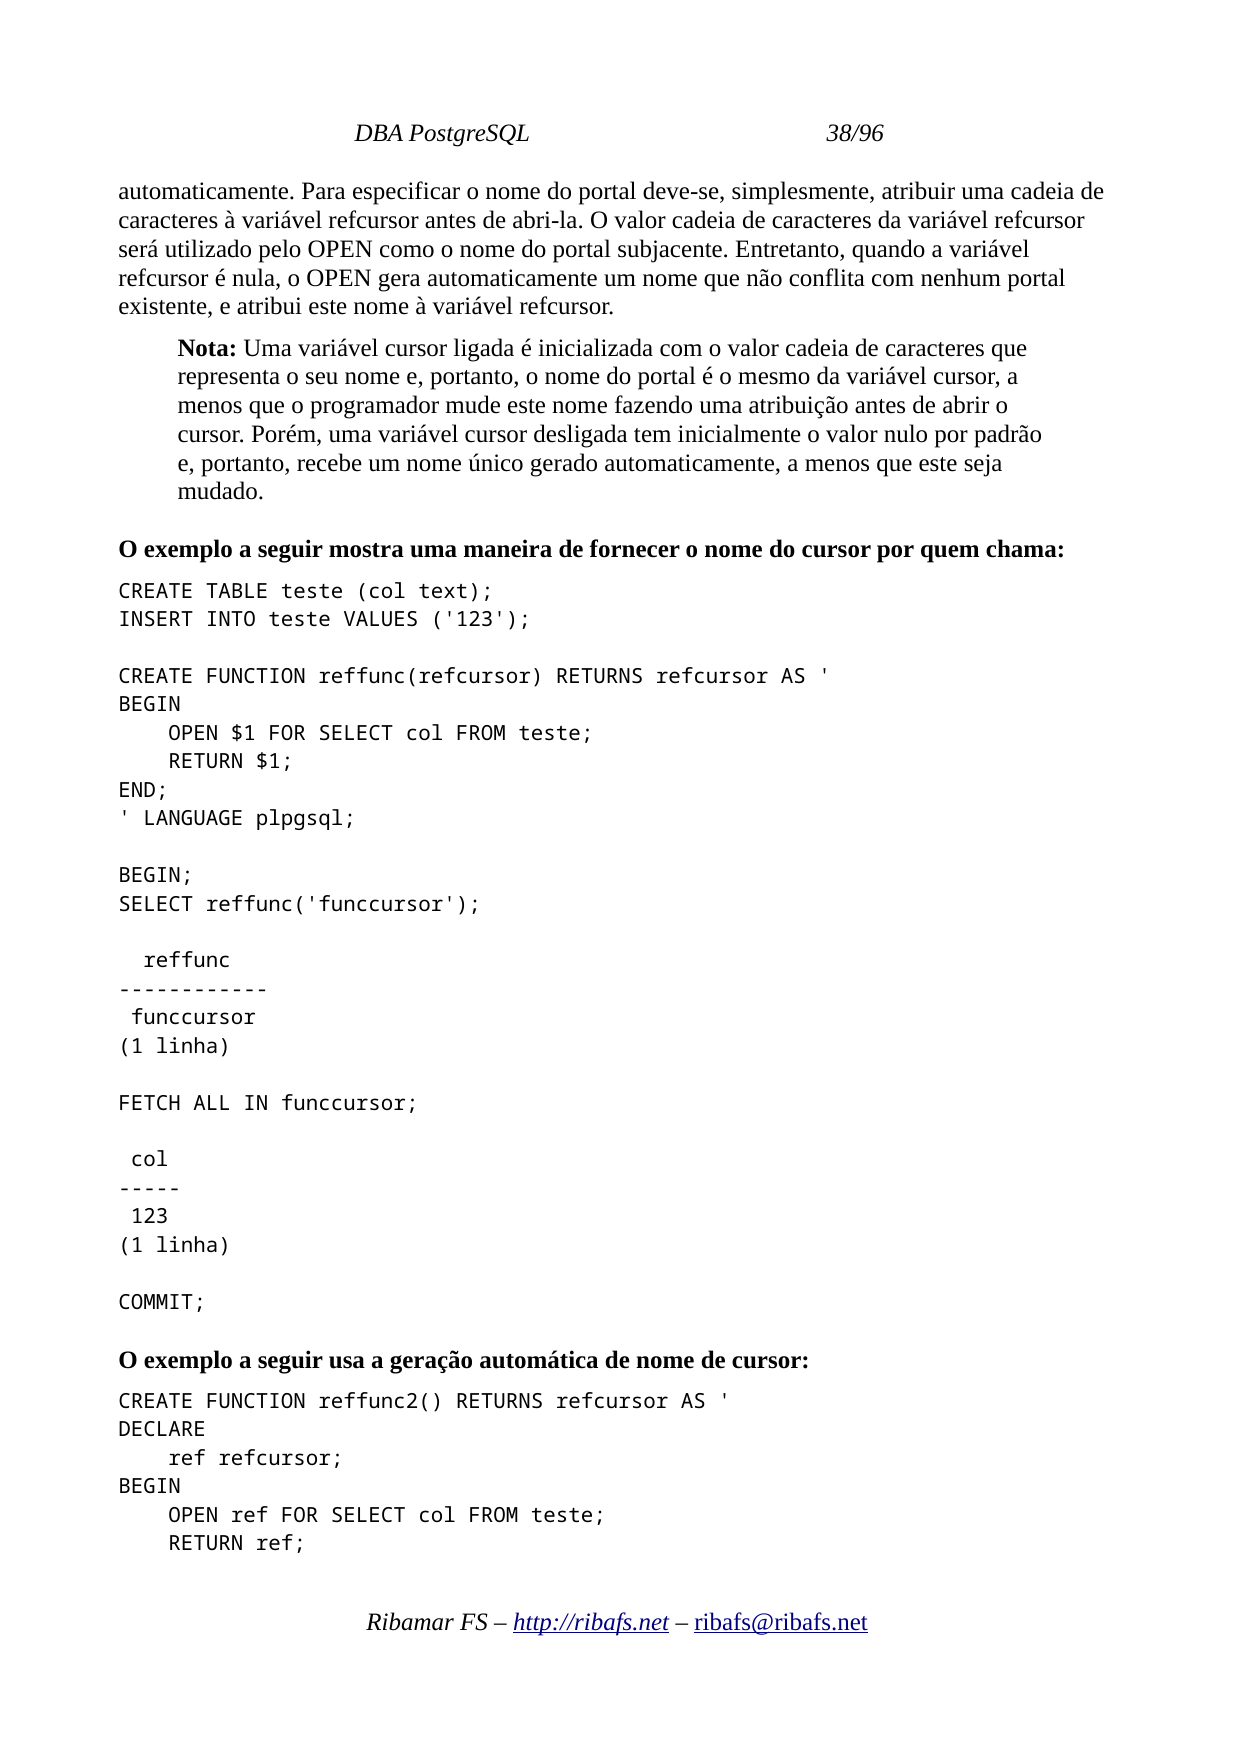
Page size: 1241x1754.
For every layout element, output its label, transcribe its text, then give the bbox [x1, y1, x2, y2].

text FETCH ALL IN funccursor; [118, 1088, 1122, 1116]
text RETURN $1; [118, 746, 1122, 775]
text OPEN ref FOR SELECT col FROM teste; [118, 1500, 1122, 1528]
text funccursor [118, 1002, 1122, 1031]
text O exemplo a seguir usa a geração automática de nome de cursor: [118, 1345, 1122, 1373]
text BEGIN; [118, 860, 1122, 889]
text RETURN ref; [118, 1528, 1122, 1557]
text ----- [118, 1173, 1122, 1201]
text OPEN $1 FOR SELECT col FROM teste; [118, 718, 1122, 746]
text ref refcursor; [118, 1443, 1122, 1471]
text O exemplo a seguir mostra uma maneira de fornecer o nome do cursor por quem chama: [118, 534, 1122, 563]
text INSERT INTO teste VALUES ('123'); [118, 604, 1122, 633]
text col [118, 1144, 1122, 1173]
text CREATE FUNCTION reffunc2() RETURNS refcursor AS ' [118, 1386, 1122, 1414]
text Nota: Uma variável cursor ligada é inicializada com o valor cadeia de caracteres que representa o seu nome e, portanto, o nome do portal é o mesmo da variável cursor, a menos que o programador mude este nome fazendo uma atribuição antes de abrir o cursor. Porém, uma variável cursor desligada tem inicialmente o valor nulo por padrão e, portanto, recebe um nome único gerado automaticamente, a menos que este seja mudado. [177, 333, 1063, 505]
text BEGIN [118, 689, 1122, 718]
text automaticamente. Para especificar o nome do portal deve-se, simplesmente, atribuir uma cadeia de caracteres à variável refcursor antes de abri-la. O valor cadeia de caracteres da variável refcursor será utilizado pelo OPEN como o nome do portal subjacente. Entretanto, quando a variável refcursor é nula, o OPEN gera automaticamente um nome que não conflita com nenhum portal existente, e atribui este nome à variável refcursor. [118, 176, 1122, 320]
text SELECT reffunc('funccursor'); [118, 889, 1122, 917]
text BEGIN [118, 1471, 1122, 1500]
text CREATE TABLE teste (col text); [118, 576, 1122, 604]
text ' LANGUAGE plpgsql; [118, 803, 1122, 832]
text END; [118, 775, 1122, 803]
text CREATE FUNCTION reffunc(refcursor) RETURNS refcursor AS ' [118, 661, 1122, 689]
text (1 linha) [118, 1230, 1122, 1258]
text COMMIT; [118, 1287, 1122, 1315]
text DECLARE [118, 1414, 1122, 1443]
text 123 [118, 1201, 1122, 1230]
text reffunc [118, 946, 1122, 974]
text (1 linha) [118, 1031, 1122, 1059]
text ------------ [118, 974, 1122, 1002]
